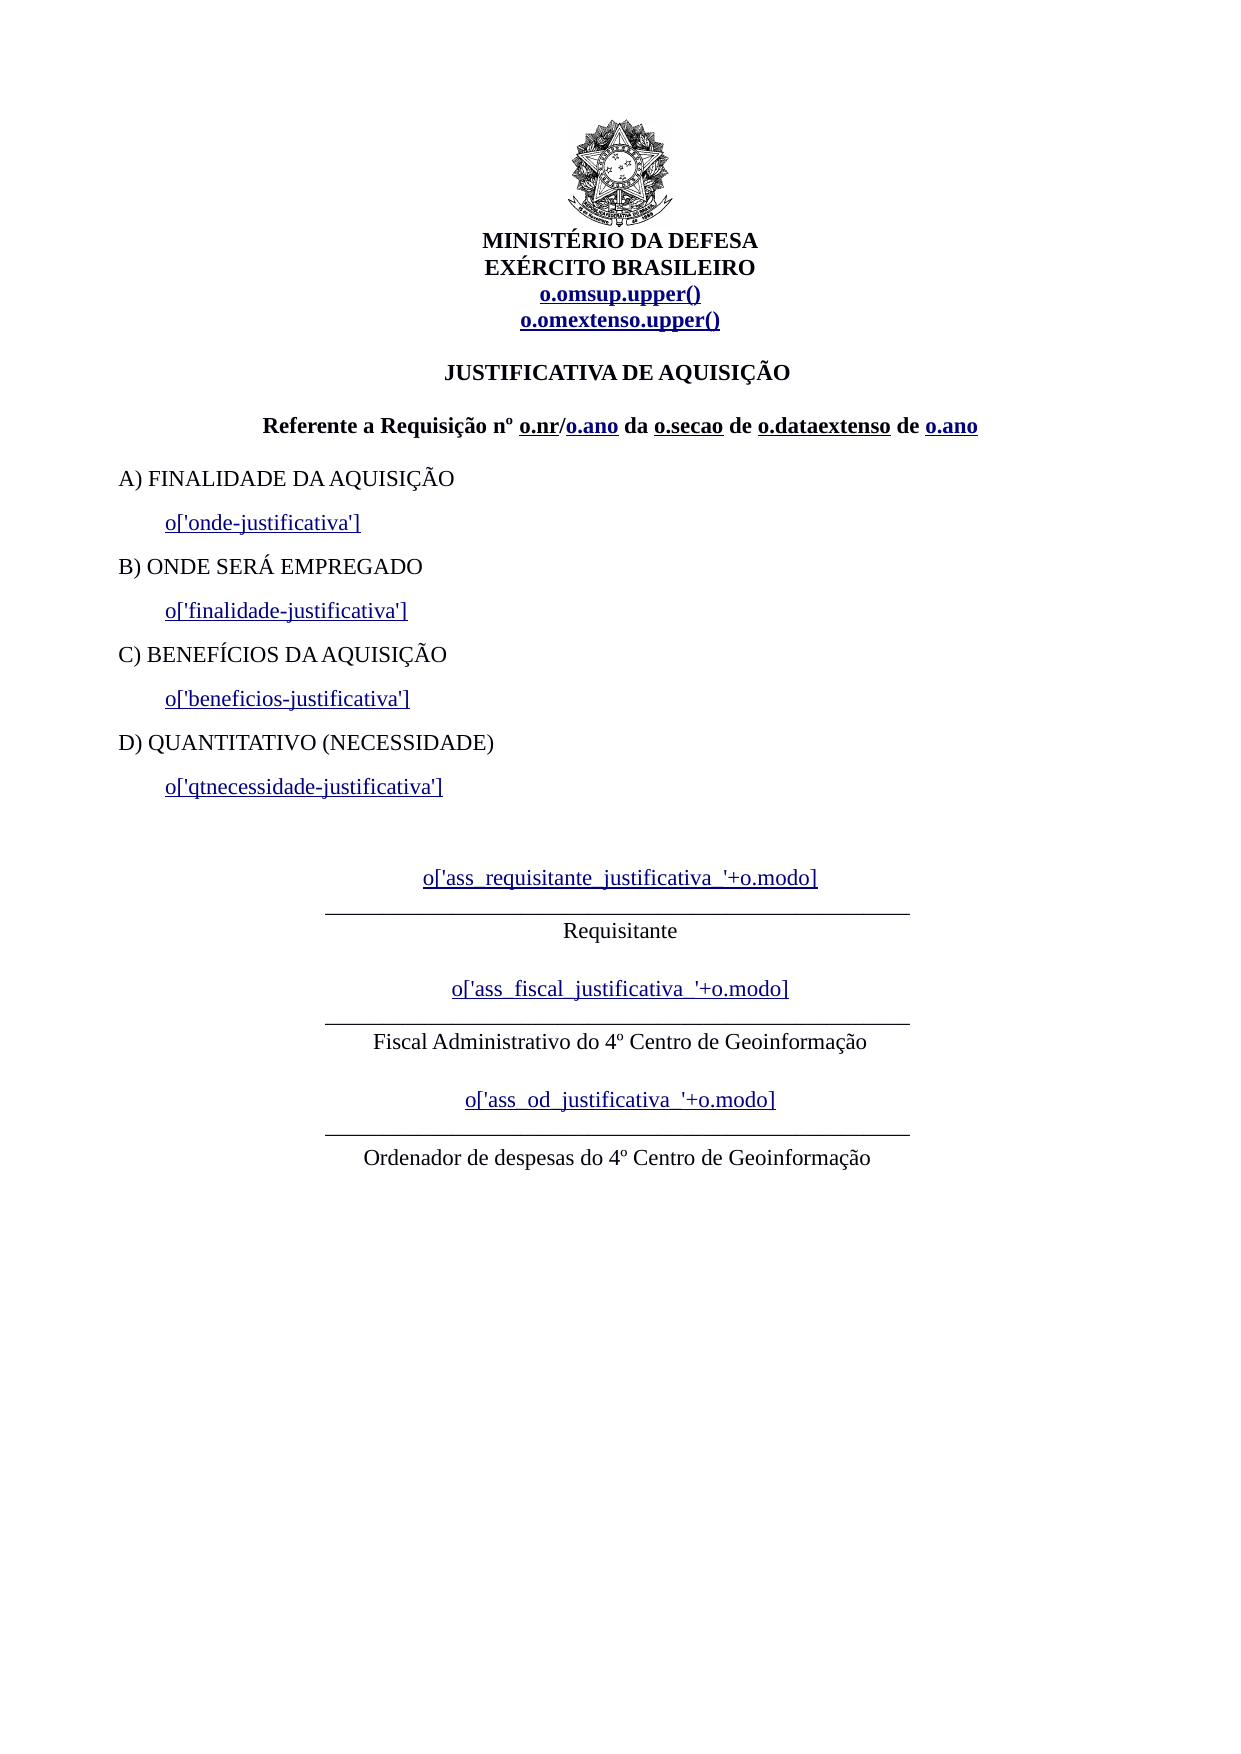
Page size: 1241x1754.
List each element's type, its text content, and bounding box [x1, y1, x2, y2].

text o['ass_od_justificativa_'+o.modo] [118, 1086, 1122, 1112]
text o.omsup.upper() [118, 280, 1122, 307]
text o['beneficios-justificativa'] [118, 685, 1122, 711]
text MINISTÉRIO DA DEFESA [118, 227, 1122, 254]
text ___________________________________________________ Fiscal Administrativo do 4º Centro de Geoinformação [118, 1001, 1122, 1054]
text o['qtnecessidade-justificativa'] [118, 773, 1122, 799]
text A) FINALIDADE DA AQUISIÇÃO [118, 465, 1122, 491]
text C) BENEFÍCIOS DA AQUISIÇÃO [118, 641, 1122, 667]
text ___________________________________________________ Ordenador de despesas do 4º Centro de Geoinformação [118, 1112, 1122, 1170]
text EXÉRCITO BRASILEIRO [118, 254, 1122, 280]
text o['finalidade-justificativa'] [118, 597, 1122, 623]
text JUSTIFICATIVA DE AQUISIÇÃO Referente a Requisição nº o.nr/o.ano da o.secao de o.dataextenso de o.ano [118, 359, 1122, 438]
text o['onde-justificativa'] [118, 509, 1122, 535]
picture [567, 118, 674, 228]
text ___________________________________________________ Requisitante [118, 891, 1122, 943]
text o['ass_requisitante_justificativa_'+o.modo] [118, 864, 1122, 891]
text o['ass_fiscal_justificativa_'+o.modo] [118, 975, 1122, 1001]
text D) QUANTITATIVO (NECESSIDADE) [118, 729, 1122, 755]
text B) ONDE SERÁ EMPREGADO [118, 553, 1122, 579]
text o.omextenso.upper() [118, 307, 1122, 333]
